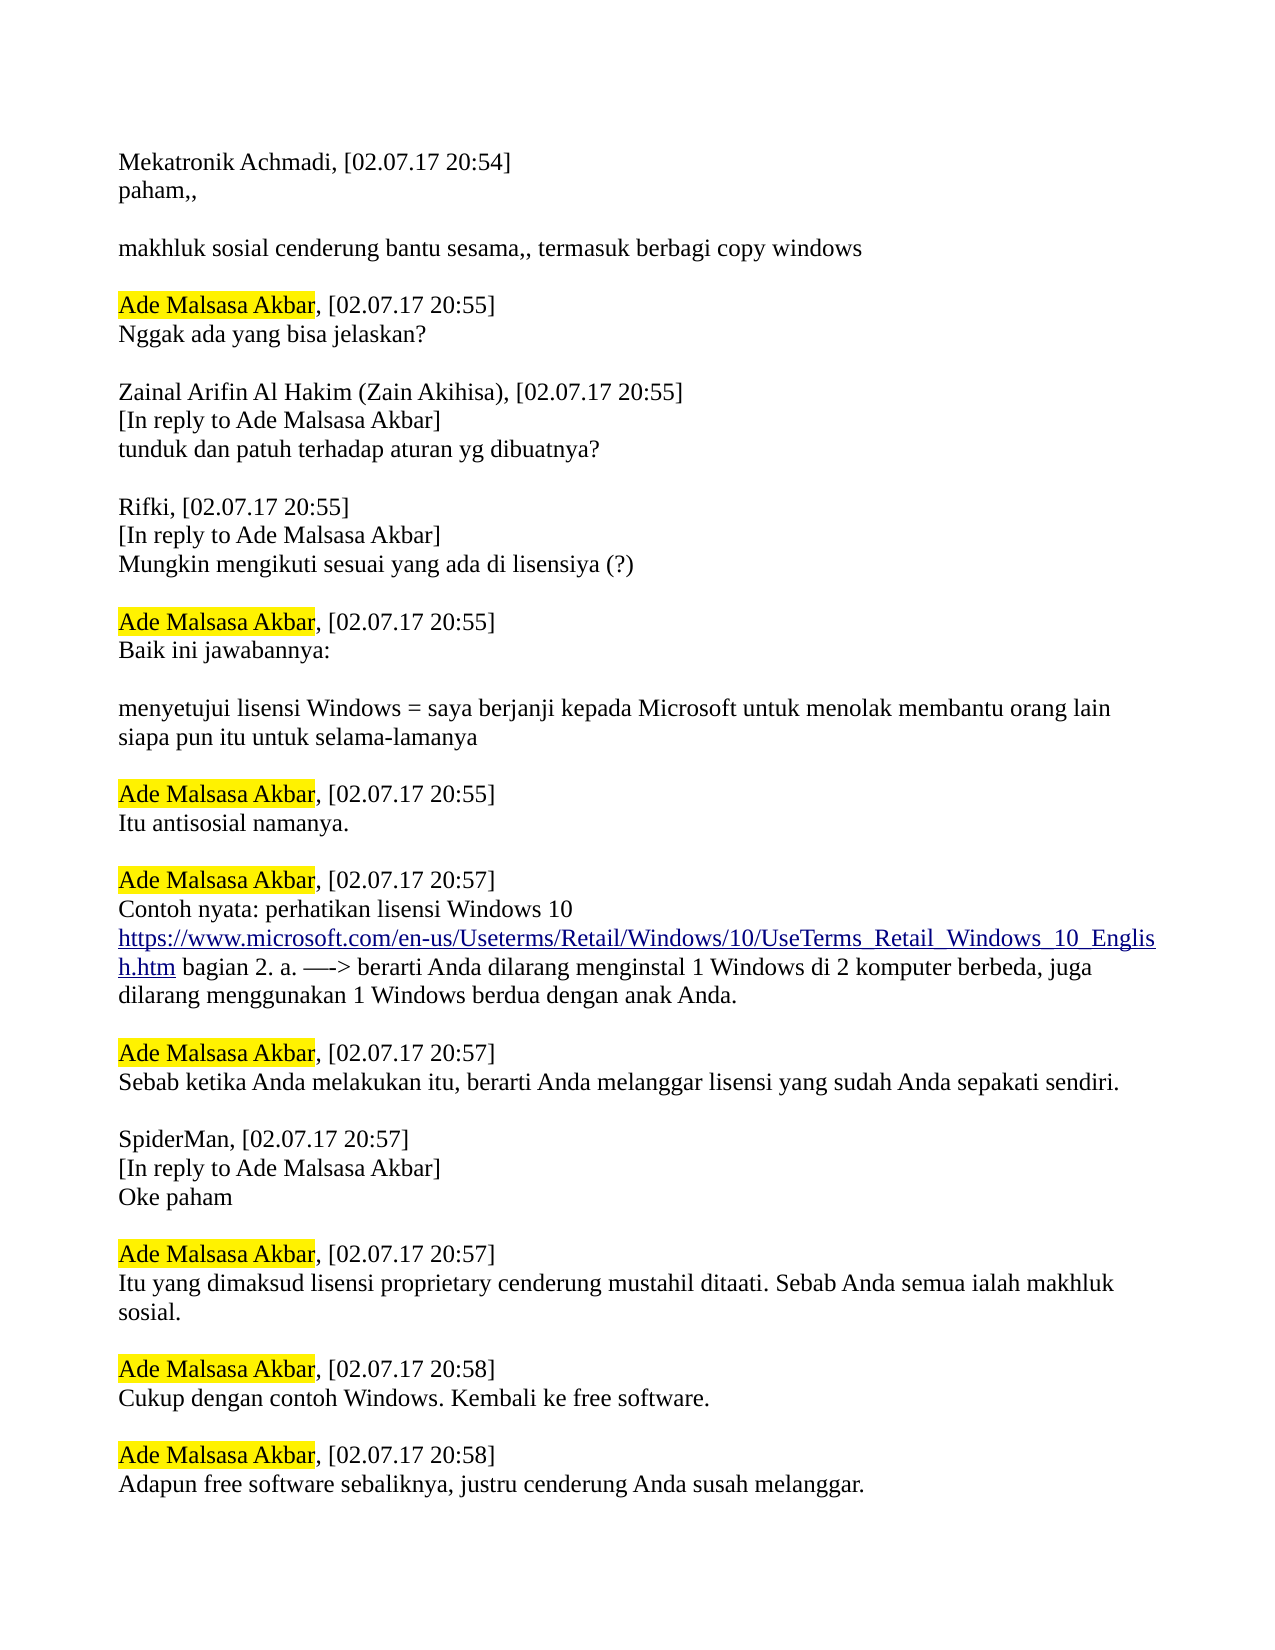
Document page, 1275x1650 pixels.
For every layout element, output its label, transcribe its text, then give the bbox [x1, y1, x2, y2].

text Ade Malsasa Akbar, [02.07.17 20:57] [118, 1038, 1157, 1067]
text Rifki, [02.07.17 20:55] [118, 492, 1157, 521]
text Ade Malsasa Akbar, [02.07.17 20:57] [118, 866, 1157, 894]
text Ade Malsasa Akbar, [02.07.17 20:57] [118, 1239, 1157, 1268]
text Ade Malsasa Akbar, [02.07.17 20:58] [118, 1441, 1157, 1469]
text [In reply to Ade Malsasa Akbar] [118, 521, 1157, 549]
text Itu antisosial namanya. [118, 808, 1157, 837]
text Sebab ketika Anda melakukan itu, berarti Anda melanggar lisensi yang sudah Anda sepakati sendiri. [118, 1067, 1157, 1096]
text Nggak ada yang bisa jelaskan? [118, 319, 1157, 348]
text Ade Malsasa Akbar, [02.07.17 20:55] [118, 607, 1157, 636]
text Adapun free software sebaliknya, justru cenderung Anda susah melanggar. [118, 1469, 1157, 1498]
text Zainal Arifin Al Hakim (Zain Akihisa), [02.07.17 20:55] [118, 377, 1157, 406]
text Ade Malsasa Akbar, [02.07.17 20:58] [118, 1354, 1157, 1383]
text paham,, [118, 176, 1157, 204]
text Baik ini jawabannya: [118, 636, 1157, 664]
text Contoh nyata: perhatikan lisensi Windows 10 https://www.microsoft.com/en-us/Useterms/Retail/Windows/10/UseTerms_Retail_Windows_10_English.htm bagian 2. a. —-> berarti Anda dilarang menginstal 1 Windows di 2 komputer berbeda, juga dilarang menggunakan 1 Windows berdua dengan anak Anda. [118, 894, 1157, 1009]
text Mungkin mengikuti sesuai yang ada di lisensiya (?) [118, 549, 1157, 578]
text makhluk sosial cenderung bantu sesama,, termasuk berbagi copy windows [118, 233, 1157, 262]
text Mekatronik Achmadi, [02.07.17 20:54] [118, 147, 1157, 176]
text SpiderMan, [02.07.17 20:57] [118, 1124, 1157, 1153]
text [In reply to Ade Malsasa Akbar] [118, 1153, 1157, 1182]
text Ade Malsasa Akbar, [02.07.17 20:55] [118, 779, 1157, 808]
text [In reply to Ade Malsasa Akbar] [118, 406, 1157, 434]
text Cukup dengan contoh Windows. Kembali ke free software. [118, 1383, 1157, 1412]
text Itu yang dimaksud lisensi proprietary cenderung mustahil ditaati. Sebab Anda semua ialah makhluk sosial. [118, 1268, 1157, 1326]
text Oke paham [118, 1182, 1157, 1211]
text Ade Malsasa Akbar, [02.07.17 20:55] [118, 291, 1157, 319]
text tunduk dan patuh terhadap aturan yg dibuatnya? [118, 434, 1157, 463]
text menyetujui lisensi Windows = saya berjanji kepada Microsoft untuk menolak membantu orang lain siapa pun itu untuk selama-lamanya [118, 693, 1157, 751]
